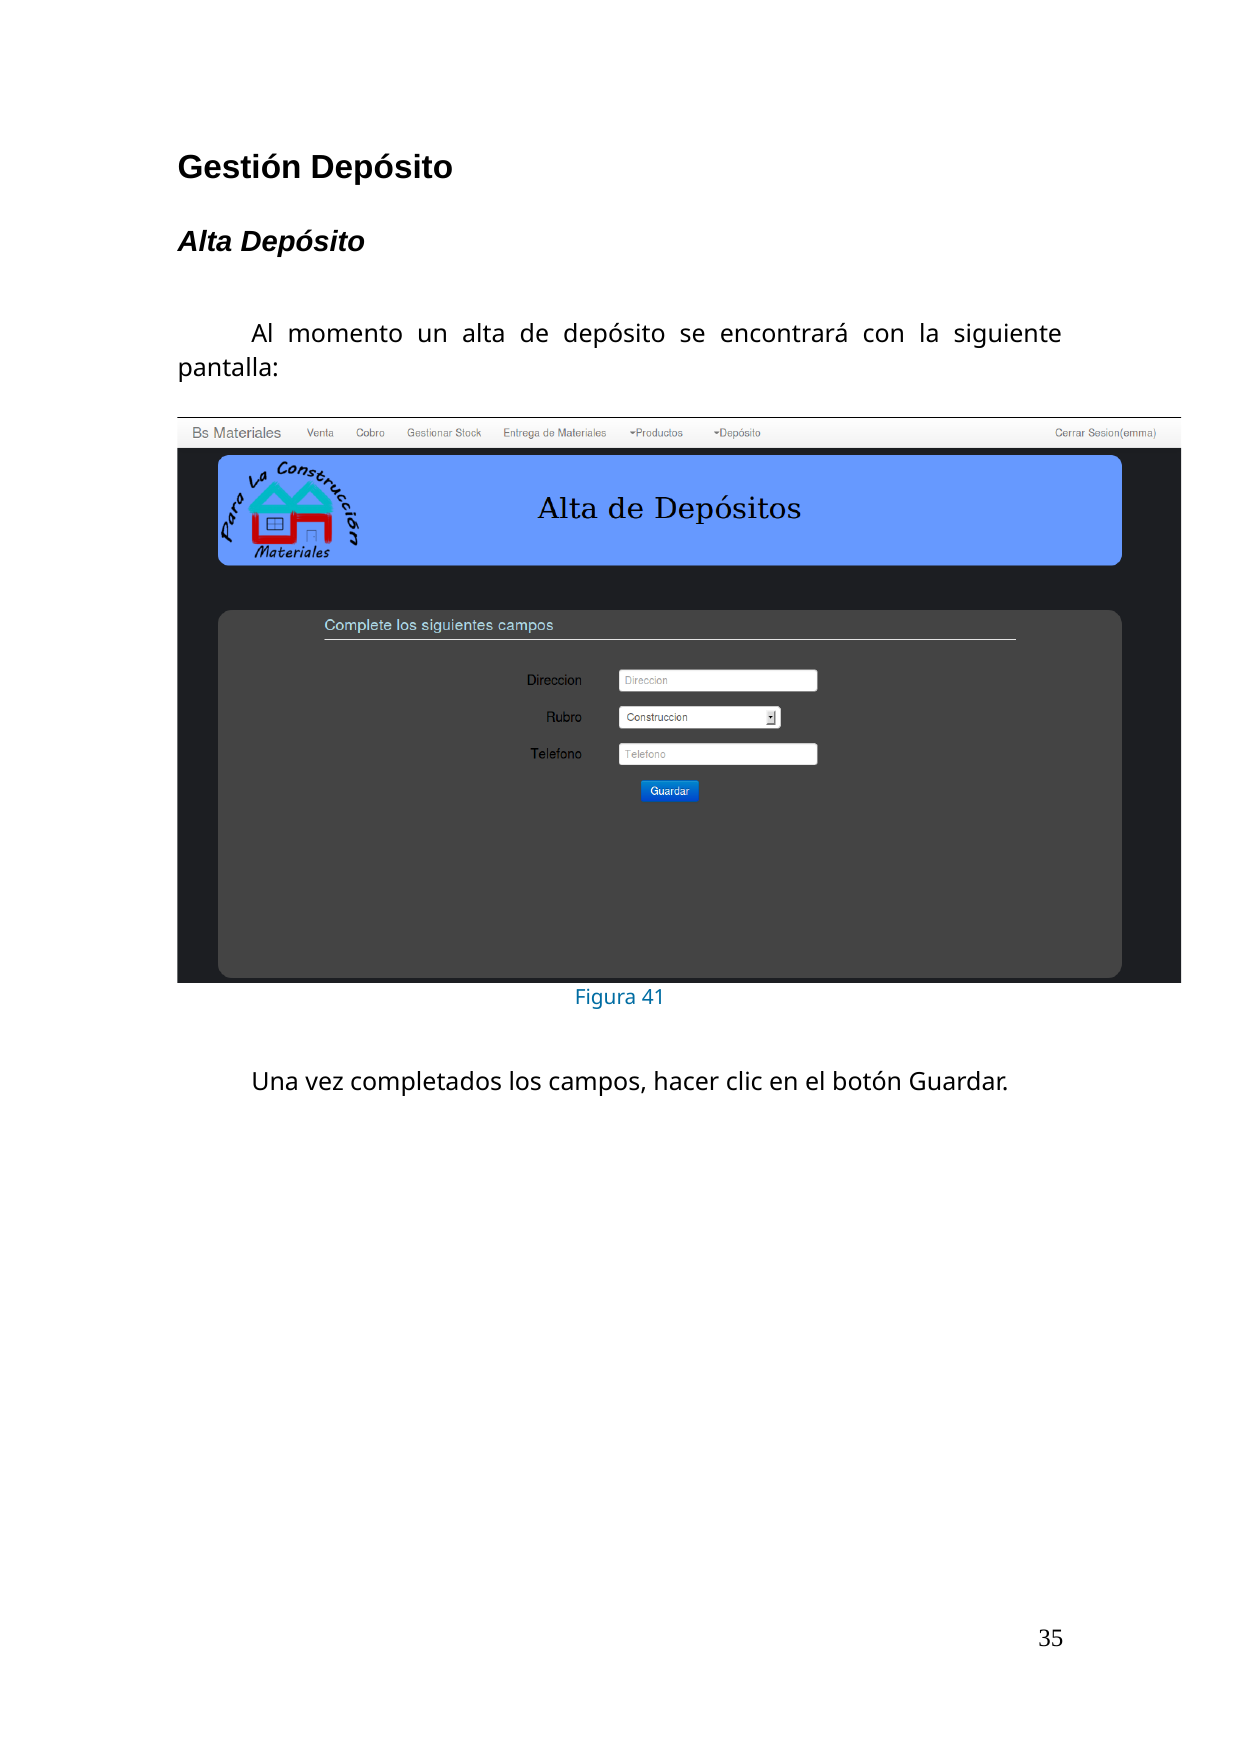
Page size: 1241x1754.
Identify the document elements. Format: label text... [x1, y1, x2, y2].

subtitle Gestión Depósito [177, 148, 1063, 186]
subtitle Alta Depósito [177, 223, 1063, 257]
text Una vez completados los campos, hacer clic en el botón Guardar. [177, 1064, 1063, 1098]
text Figura 41 [177, 983, 1063, 1011]
picture [177, 417, 1182, 983]
text Al momento un alta de depósito se encontrará con la siguiente pantalla: [177, 316, 1063, 384]
